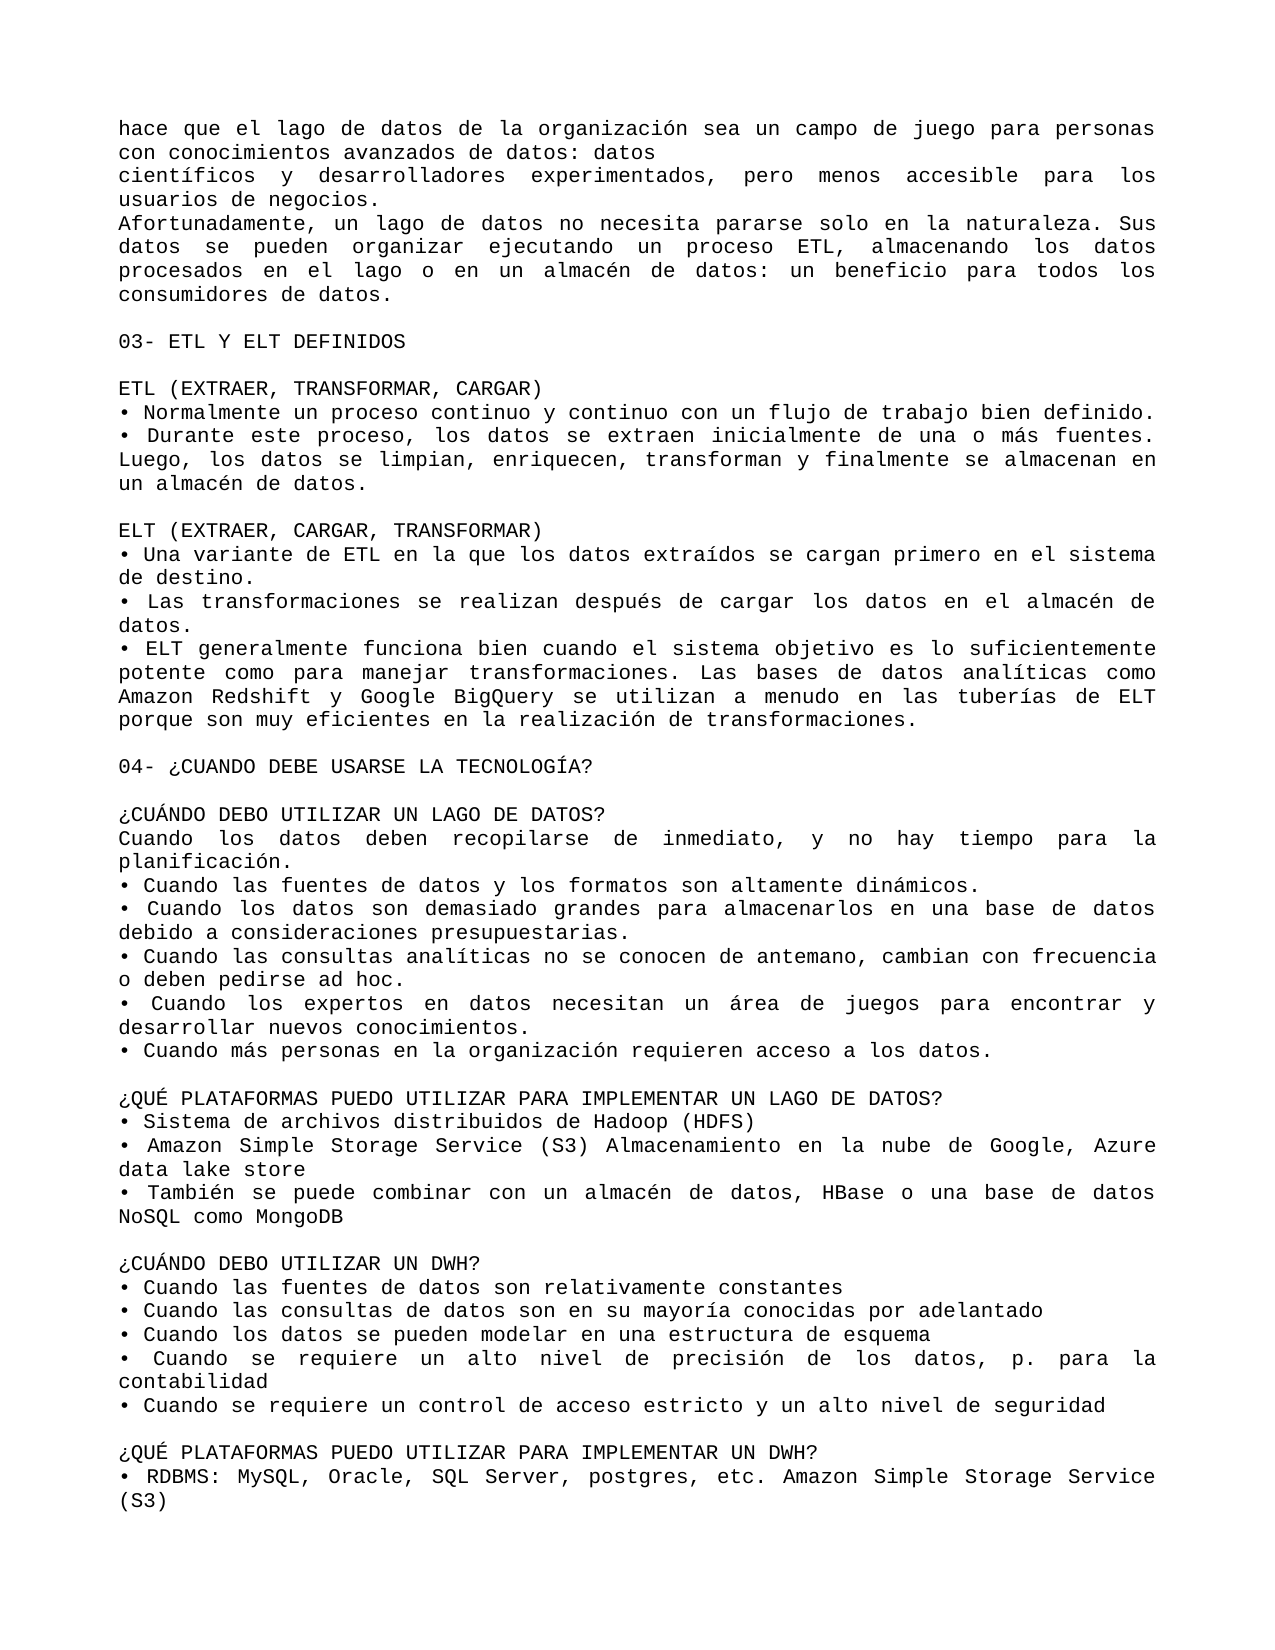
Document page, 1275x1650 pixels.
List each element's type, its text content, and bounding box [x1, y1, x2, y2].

text ¿CUÁNDO DEBO UTILIZAR UN LAGO DE DATOS? [118, 804, 1157, 827]
text • ELT generalmente funciona bien cuando el sistema objetivo es lo suficientemente potente como para manejar transformaciones. Las bases de datos analíticas como Amazon Redshift y Google BigQuery se utilizan a menudo en las tuberías de ELT porque son muy eficientes en la realización de transformaciones. [118, 638, 1157, 733]
text Afortunadamente, un lago de datos no necesita pararse solo en la naturaleza. Sus datos se pueden organizar ejecutando un proceso ETL, almacenando los datos procesados ​​en el lago o en un almacén de datos: un beneficio para todos los consumidores de datos. [118, 213, 1157, 307]
text • Amazon Simple Storage Service (S3) Almacenamiento en la nube de Google, Azure data lake store [118, 1135, 1157, 1182]
text • Durante este proceso, los datos se extraen inicialmente de una o más fuentes. Luego, los datos se limpian, enriquecen, transforman y finalmente se almacenan en un almacén de datos. [118, 426, 1157, 496]
text ¿CUÁNDO DEBO UTILIZAR UN DWH? [118, 1253, 1157, 1277]
text • Sistema de archivos distribuidos de Hadoop (HDFS) [118, 1111, 1157, 1135]
text • Cuando las consultas de datos son en su mayoría conocidas por adelantado [118, 1300, 1157, 1324]
text científicos y desarrolladores experimentados, pero menos accesible para los usuarios de negocios. [118, 165, 1157, 213]
text • Cuando los datos se pueden modelar en una estructura de esquema [118, 1324, 1157, 1348]
text • Una variante de ETL en la que los datos extraídos se cargan primero en el sistema de destino. [118, 544, 1157, 591]
text ¿QUÉ PLATAFORMAS PUEDO UTILIZAR PARA IMPLEMENTAR UN LAGO DE DATOS? [118, 1088, 1157, 1111]
text • RDBMS: MySQL, Oracle, SQL Server, postgres, etc. Amazon Simple Storage Service (S3) [118, 1466, 1157, 1513]
text 04- ¿CUANDO DEBE USARSE LA TECNOLOGÍA? [118, 757, 1157, 780]
text • Normalmente un proceso continuo y continuo con un flujo de trabajo bien definido. [118, 402, 1157, 426]
text ETL (EXTRAER, TRANSFORMAR, CARGAR) [118, 378, 1157, 402]
text ELT (EXTRAER, CARGAR, TRANSFORMAR) [118, 520, 1157, 544]
text ¿QUÉ PLATAFORMAS PUEDO UTILIZAR PARA IMPLEMENTAR UN DWH? [118, 1442, 1157, 1466]
text 03- ETL Y ELT DEFINIDOS [118, 331, 1157, 354]
text • Las transformaciones se realizan después de cargar los datos en el almacén de datos. [118, 591, 1157, 638]
text • Cuando las consultas analíticas no se conocen de antemano, cambian con frecuencia o deben pedirse ad hoc. [118, 946, 1157, 993]
text • Cuando se requiere un control de acceso estricto y un alto nivel de seguridad [118, 1395, 1157, 1419]
text • También se puede combinar con un almacén de datos, HBase o una base de datos NoSQL como MongoDB [118, 1182, 1157, 1229]
text Cuando los datos deben recopilarse de inmediato, y no hay tiempo para la planificación. [118, 827, 1157, 875]
text • Cuando los datos son demasiado grandes para almacenarlos en una base de datos debido a consideraciones presupuestarias. [118, 898, 1157, 946]
text • Cuando más personas en la organización requieren acceso a los datos. [118, 1040, 1157, 1064]
text • Cuando los expertos en datos necesitan un área de juegos para encontrar y desarrollar nuevos conocimientos. [118, 993, 1157, 1040]
text • Cuando las fuentes de datos son relativamente constantes [118, 1277, 1157, 1300]
text • Cuando se requiere un alto nivel de precisión de los datos, p. para la contabilidad [118, 1348, 1157, 1395]
text • Cuando las fuentes de datos y los formatos son altamente dinámicos. [118, 875, 1157, 898]
text hace que el lago de datos de la organización sea un campo de juego para personas con conocimientos avanzados de datos: datos [118, 118, 1157, 165]
